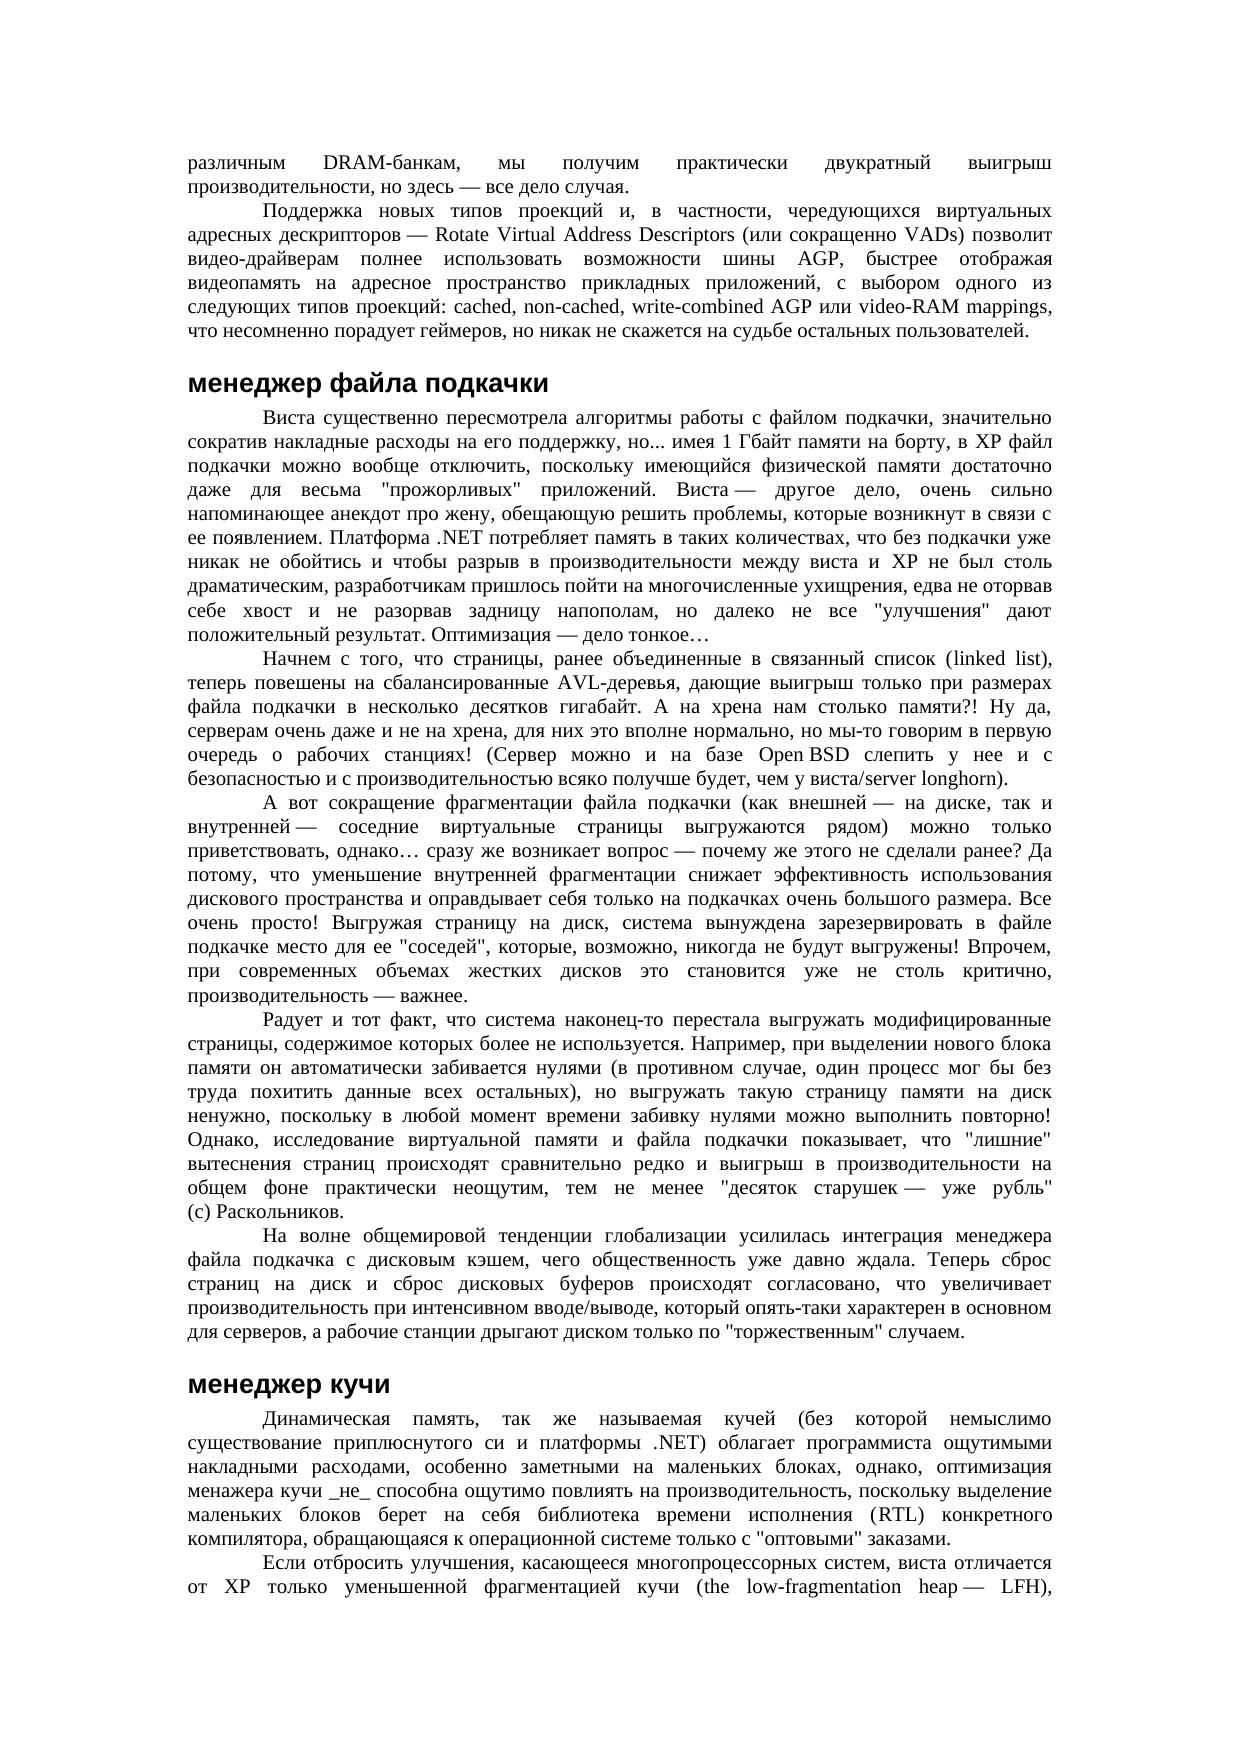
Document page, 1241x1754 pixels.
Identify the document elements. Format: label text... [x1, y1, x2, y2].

text Если отбросить улучшения, касающееся многопроцессорных систем, виста отличается от XP только уменьшенной фрагментацией кучи (the low-fragmentation heap — LFH), [187, 1550, 1053, 1598]
text различным DRAM-банкам, мы получим практически двукратный выигрыш производительности, но здесь — все дело случая. [187, 150, 1053, 198]
text А вот сокращение фрагментации файла подкачки (как внешней — на диске, так и внутренней — соседние виртуальные страницы выгружаются рядом) можно только приветствовать, однако… сразу же возникает вопрос — почему же этого не сделали ранее? Да потому, что уменьшение внутренней фрагментации снижает эффективность использования дискового пространства и оправдывает себя только на подкачках очень большого размера. Все очень просто! Выгружая страницу на диск, система вынуждена зарезервировать в файле подкачке место для ее "соседей", которые, возможно, никогда не будут выгружены! Впрочем, при современных объемах жестких дисков это становится уже не столь критично, производительность — важнее. [187, 790, 1053, 1007]
subtitle менеджер кучи [187, 1368, 1053, 1400]
subtitle менеджер файла подкачки [187, 367, 1053, 399]
text Поддержка новых типов проекций и, в частности, чередующихся виртуальных адресных дескрипторов — Rotate Virtual Address Descriptors (или сокращенно VADs) позволит видео-драйверам полнее использовать возможности шины AGP, быстрее отображая видеопамять на адресное пространство прикладных приложений, с выбором одного из следующих типов проекций: cached, non-cached, write-combined AGP или video-RAM mappings, что несомненно порадует геймеров, но никак не скажется на судьбе остальных пользователей. [187, 198, 1053, 342]
text Радует и тот факт, что система наконец-то перестала выгружать модифицированные страницы, содержимое которых более не используется. Например, при выделении нового блока памяти он автоматически забивается нулями (в противном случае, один процесс мог бы без труда похитить данные всех остальных), но выгружать такую страницу памяти на диск ненужно, поскольку в любой момент времени забивку нулями можно выполнить повторно! Однако, исследование виртуальной памяти и файла подкачки показывает, что "лишние" вытеснения страниц происходят сравнительно редко и выигрыш в производительности на общем фоне практически неощутим, тем не менее "десяток старушек — уже рубль" (с) Раскольников. [187, 1007, 1053, 1223]
text Начнем с того, что страницы, ранее объединенные в связанный список (linked list), теперь повешены на сбалансированные AVL-деревья, дающие выигрыш только при размерах файла подкачки в несколько десятков гигабайт. А на хрена нам столько памяти?! Ну да, серверам очень даже и не на хрена, для них это вполне нормально, но мы-то говорим в первую очередь о рабочих станциях! (Сервер можно и на базе Open BSD слепить у нее и с безопасностью и с производительностью всяко получше будет, чем у виста/server longhorn). [187, 646, 1053, 790]
text На волне общемировой тенденции глобализации усилилась интеграция менеджера файла подкачка с дисковым кэшем, чего общественность уже давно ждала. Теперь сброс страниц на диск и сброс дисковых буферов происходят согласовано, что увеличивает производительность при интенсивном вводе/выводе, который опять-таки характерен в основном для серверов, а рабочие станции дрыгают диском только по "торжественным" случаем. [187, 1223, 1053, 1343]
text Виста существенно пересмотрела алгоритмы работы с файлом подкачки, значительно сократив накладные расходы на его поддержку, но... имея 1 Гбайт памяти на борту, в XP файл подкачки можно вообще отключить, поскольку имеющийся физической памяти достаточно даже для весьма "прожорливых" приложений. Виста — другое дело, очень сильно напоминающее анекдот про жену, обещающую решить проблемы, которые возникнут в связи с ее появлением. Платформа .NET потребляет память в таких количествах, что без подкачки уже никак не обойтись и чтобы разрыв в производительности между виста и XP не был столь драматическим, разработчикам пришлось пойти на многочисленные ухищрения, едва не оторвав себе хвост и не разорвав задницу напополам, но далеко не все "улучшения" дают положительный результат. Оптимизация — дело тонкое… [187, 405, 1053, 646]
text Динамическая память, так же называемая кучей (без которой немыслимо существование приплюснутого си и платформы .NET) облагает программиста ощутимыми накладными расходами, особенно заметными на маленьких блоках, однако, оптимизация менажера кучи _не_ способна ощутимо повлиять на производительность, поскольку выделение маленьких блоков берет на себя библиотека времени исполнения (RTL) конкретного компилятора, обращающаяся к операционной системе только с "оптовыми" заказами. [187, 1406, 1053, 1550]
